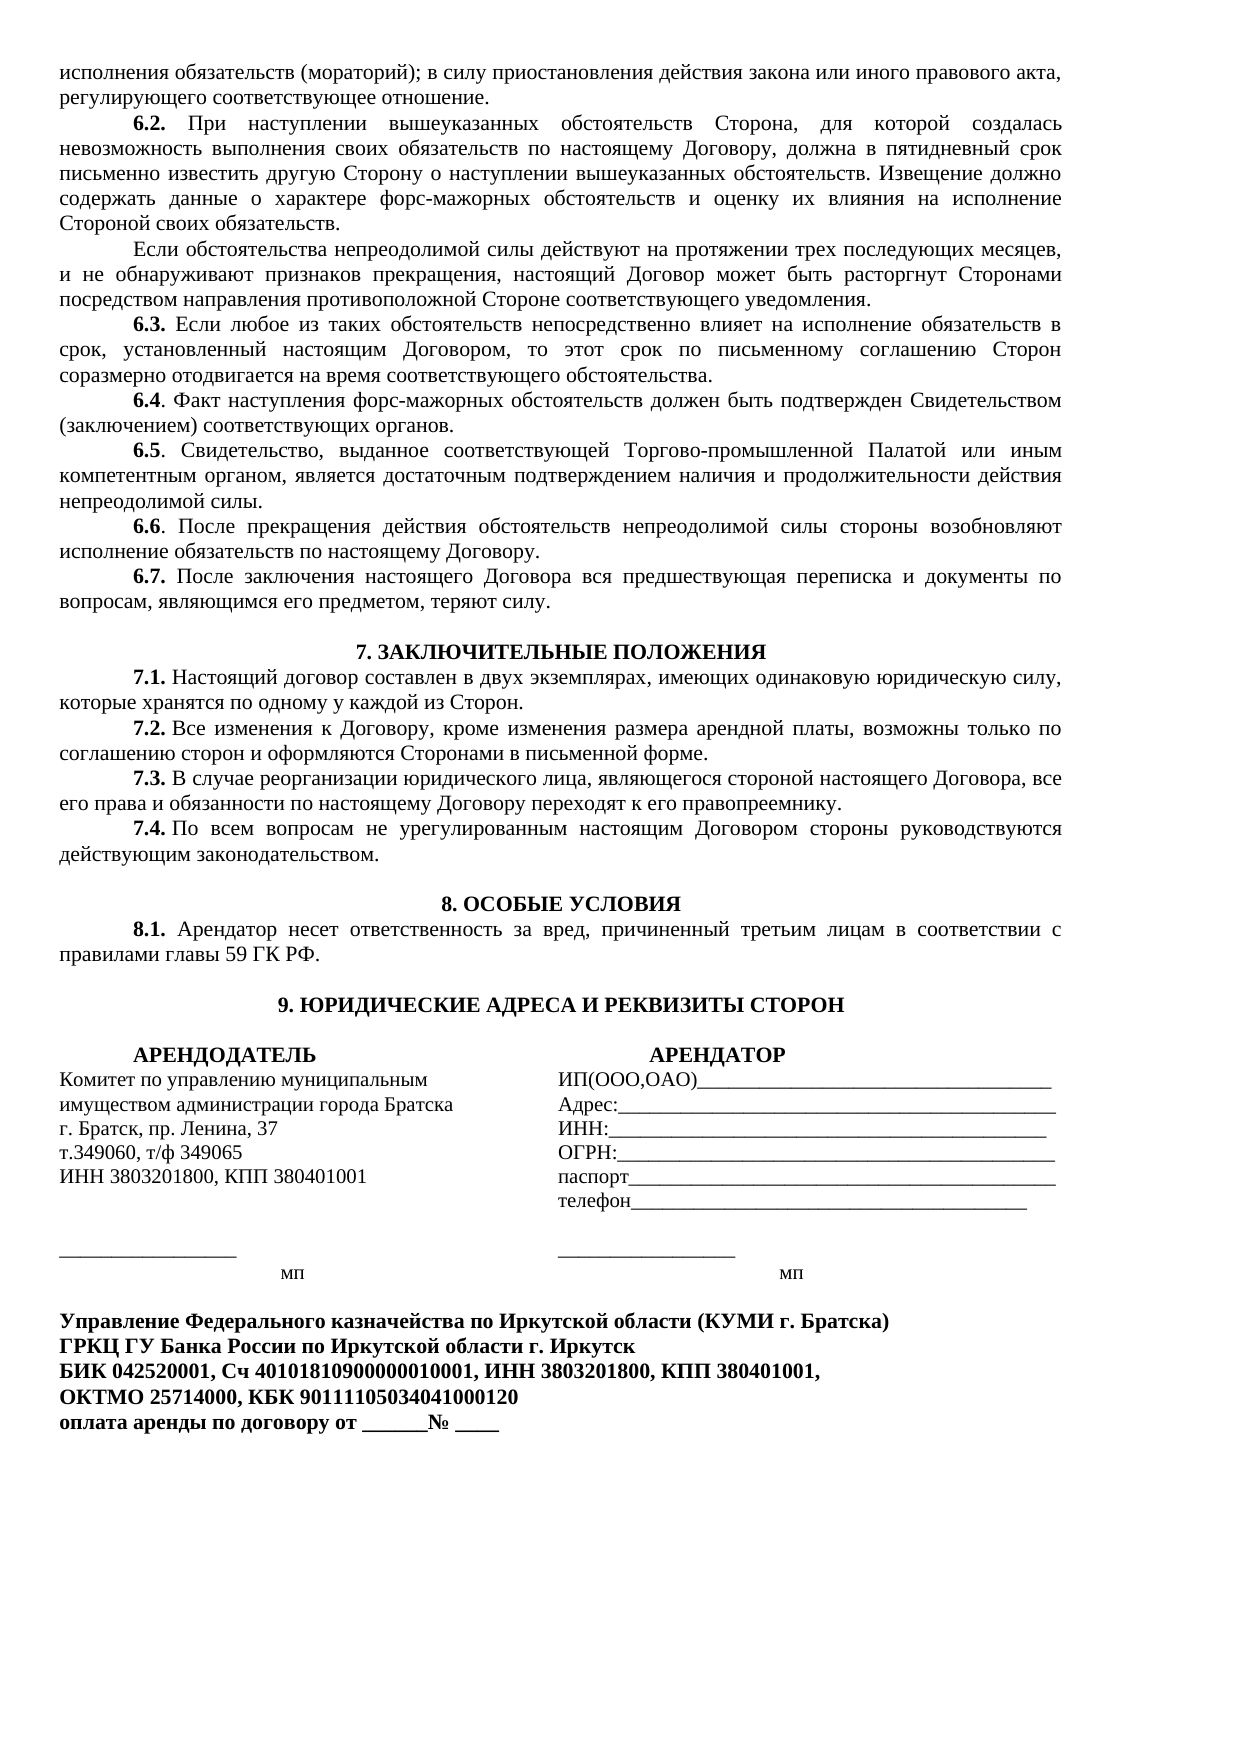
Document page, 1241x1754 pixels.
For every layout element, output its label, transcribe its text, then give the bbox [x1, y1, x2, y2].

text 6.6. После прекращения действия обстоятельств непреодолимой силы стороны возобновляют исполнение обязательств по настоящему Договору. [59, 513, 1063, 563]
text 6.2. При наступлении вышеуказанных обстоятельств Сторона, для которой создалась невозможность выполнения своих обязательств по настоящему Договору, должна в пятидневный срок письменно известить другую Сторону о наступлении вышеуказанных обстоятельств. Извещение должно содержать данные о характере форс-мажорных обстоятельств и оценку их влияния на исполнение Стороной своих обязательств. [59, 109, 1063, 236]
text 8. ОСОБЫЕ УСЛОВИЯ [59, 891, 1063, 916]
text ГРКЦ ГУ Банка России по Иркутской области г. Иркутск [59, 1333, 1063, 1358]
text Управление Федерального казначейства по Иркутской области (КУМИ г. Братска) [59, 1308, 1063, 1333]
text БИК 042520001, Сч 40101810900000010001, ИНН 3803201800, КПП 380401001, [59, 1358, 1063, 1384]
list 9. ЮРИДИЧЕСКИЕ АДРЕСА И РЕКВИЗИТЫ СТОРОН [59, 992, 1063, 1017]
text Если обстоятельства непреодолимой силы действуют на протяжении трех последующих месяцев, и не обнаруживают признаков прекращения, настоящий Договор может быть расторгнут Сторонами посредством направления противоположной Стороне соответствующего уведомления. [59, 236, 1063, 311]
list Все изменения к Договору, кроме изменения размера арендной платы, возможны только по соглашению сторон и оформляются Сторонами в письменной форме. [59, 714, 1063, 765]
text исполнения обязательств (мораторий); в силу приостановления действия закона или иного правового акта, регулирующего соответствующее отношение. [59, 59, 1063, 109]
text 7. ЗАКЛЮЧИТЕЛЬНЫЕ ПОЛОЖЕНИЯ [59, 639, 1063, 664]
text 6.7. После заключения настоящего Договора вся предшествующая переписка и документы по вопросам, являющимся его предметом, теряют силу. [59, 563, 1063, 614]
text оплата аренды по договору от ______№ ____ [59, 1409, 1063, 1434]
text ОКТМО 25714000, КБК 90111105034041000120 [59, 1384, 1063, 1409]
table_header ИП(ООО,ОАО)__________________________________Адрес:__________________________________________ИНН:__________________________________________ОГРН:__________________________________________паспорт_________________________________________телефон______________________________________ _________________ мп [547, 1068, 1072, 1284]
table_header Комитет по управлению муниципальным имуществом администрации города Братска г. Братск, пр. Ленина, 37 т.349060, т/ф 349065 ИНН 3803201800, КПП 380401001 _________________ мп [48, 1068, 547, 1284]
text 7.3. В случае реорганизации юридического лица, являющегося стороной настоящего Договора, все его права и обязанности по настоящему Договору переходят к его правопреемнику. [59, 765, 1063, 815]
list Настоящий договор составлен в двух экземплярах, имеющих одинаковую юридическую силу, которые хранятся по одному у каждой из Сторон. [59, 664, 1063, 714]
text 6.4. Факт наступления форс-мажорных обстоятельств должен быть подтвержден Свидетельством (заключением) соответствующих органов. [59, 387, 1063, 437]
list По всем вопросам не урегулированным настоящим Договором стороны руководствуются действующим законодательством. [59, 815, 1063, 866]
text 8.1. Арендатор несет ответственность за вред, причиненный третьим лицам в соответствии с правилами главы 59 ГК РФ. [59, 916, 1063, 967]
text 6.5. Свидетельство, выданное соответствующей Торгово-промышленной Палатой или иным компетентным органом, является достаточным подтверждением наличия и продолжительности действия непреодолимой силы. [59, 437, 1063, 513]
subtitle АРЕНДОДАТЕЛЬ АРЕНДАТОР [59, 1042, 1063, 1067]
text 6.3. Если любое из таких обстоятельств непосредственно влияет на исполнение обязательств в срок, установленный настоящим Договором, то этот срок по письменному соглашению Сторон соразмерно отодвигается на время соответствующего обстоятельства. [59, 311, 1063, 387]
